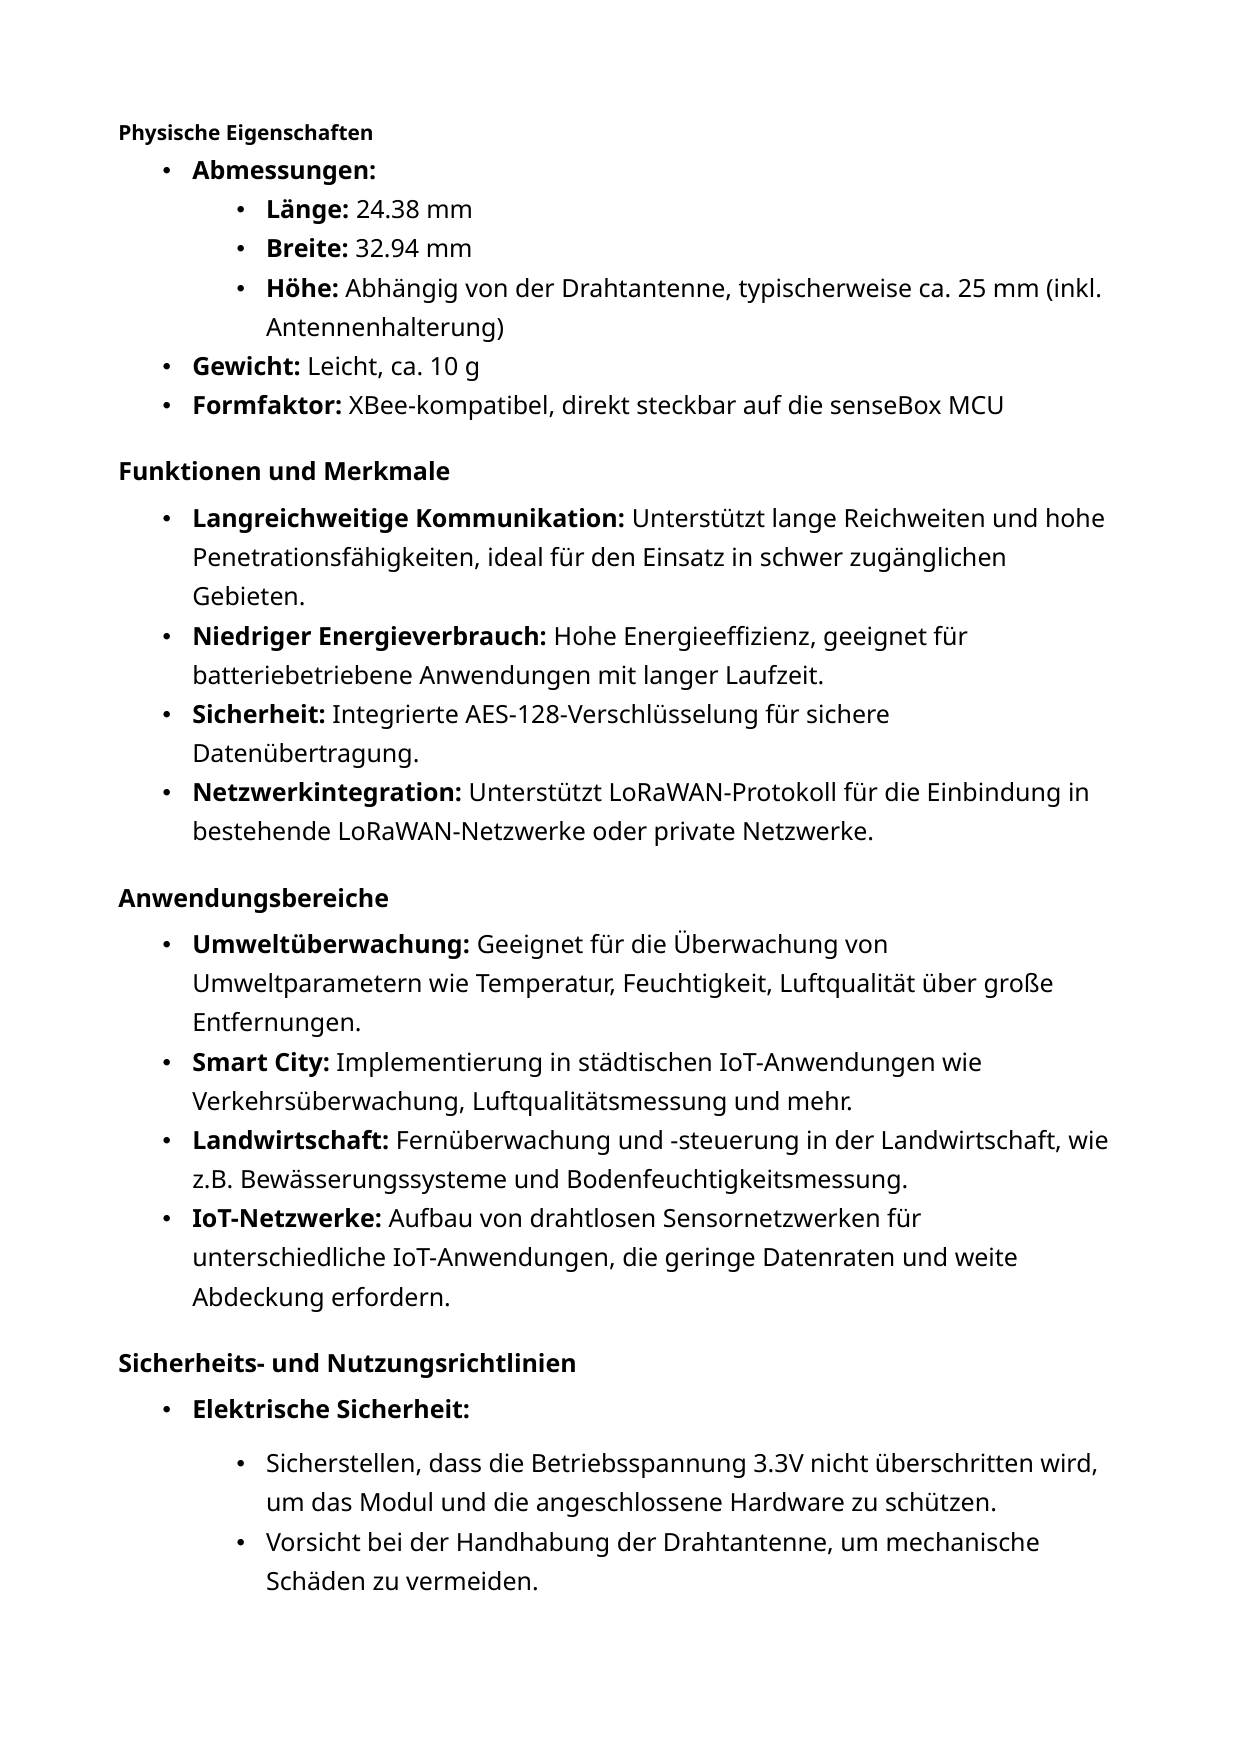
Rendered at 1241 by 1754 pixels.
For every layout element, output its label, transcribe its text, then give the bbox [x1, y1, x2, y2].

list Höhe: Abhängig von der Drahtantenne, typischerweise ca. 25 mm (inkl. Antennenhalterung) [236, 270, 1122, 343]
subtitle Funktionen und Merkmale [118, 454, 1122, 488]
list Sicherstellen, dass die Betriebsspannung 3.3V nicht überschritten wird, um das Modul und die angeschlossene Hardware zu schützen. [236, 1446, 1122, 1519]
list Landwirtschaft: Fernüberwachung und -steuerung in der Landwirtschaft, wie z.B. Bewässerungssysteme und Bodenfeuchtigkeitsmessung. [162, 1123, 1122, 1196]
list Länge: 24.38 mm [236, 192, 1122, 226]
subtitle Sicherheits- und Nutzungsrichtlinien [118, 1346, 1122, 1379]
subtitle Anwendungsbereiche [118, 880, 1122, 914]
list Umweltüberwachung: Geeignet für die Überwachung von Umweltparametern wie Temperatur, Feuchtigkeit, Luftqualität über große Entfernungen. [162, 927, 1122, 1039]
list Abmessungen: [162, 153, 1122, 187]
list Sicherheit: Integrierte AES-128-Verschlüsselung für sichere Datenübertragung. [162, 696, 1122, 770]
list Elektrische Sicherheit: [162, 1392, 1122, 1426]
list Langreichweitige Kommunikation: Unterstützt lange Reichweiten und hohe Penetrationsfähigkeiten, ideal für den Einsatz in schwer zugänglichen Gebieten. [162, 501, 1122, 613]
list Vorsicht bei der Handhabung der Drahtantenne, um mechanische Schäden zu vermeiden. [236, 1524, 1122, 1597]
subtitle Physische Eigenschaften [118, 118, 1122, 147]
list IoT-Netzwerke: Aufbau von drahtlosen Sensornetzwerken für unterschiedliche IoT-Anwendungen, die geringe Datenraten und weite Abdeckung erfordern. [162, 1201, 1122, 1313]
list Netzwerkintegration: Unterstützt LoRaWAN-Protokoll für die Einbindung in bestehende LoRaWAN-Netzwerke oder private Netzwerke. [162, 775, 1122, 848]
list Smart City: Implementierung in städtischen IoT-Anwendungen wie Verkehrsüberwachung, Luftqualitätsmessung und mehr. [162, 1044, 1122, 1117]
list Gewicht: Leicht, ca. 10 g [162, 349, 1122, 383]
list Formfaktor: XBee-kompatibel, direkt steckbar auf die senseBox MCU [162, 388, 1122, 422]
list Breite: 32.94 mm [236, 231, 1122, 265]
list Niedriger Energieverbrauch: Hohe Energieeffizienz, geeignet für batteriebetriebene Anwendungen mit langer Laufzeit. [162, 618, 1122, 691]
